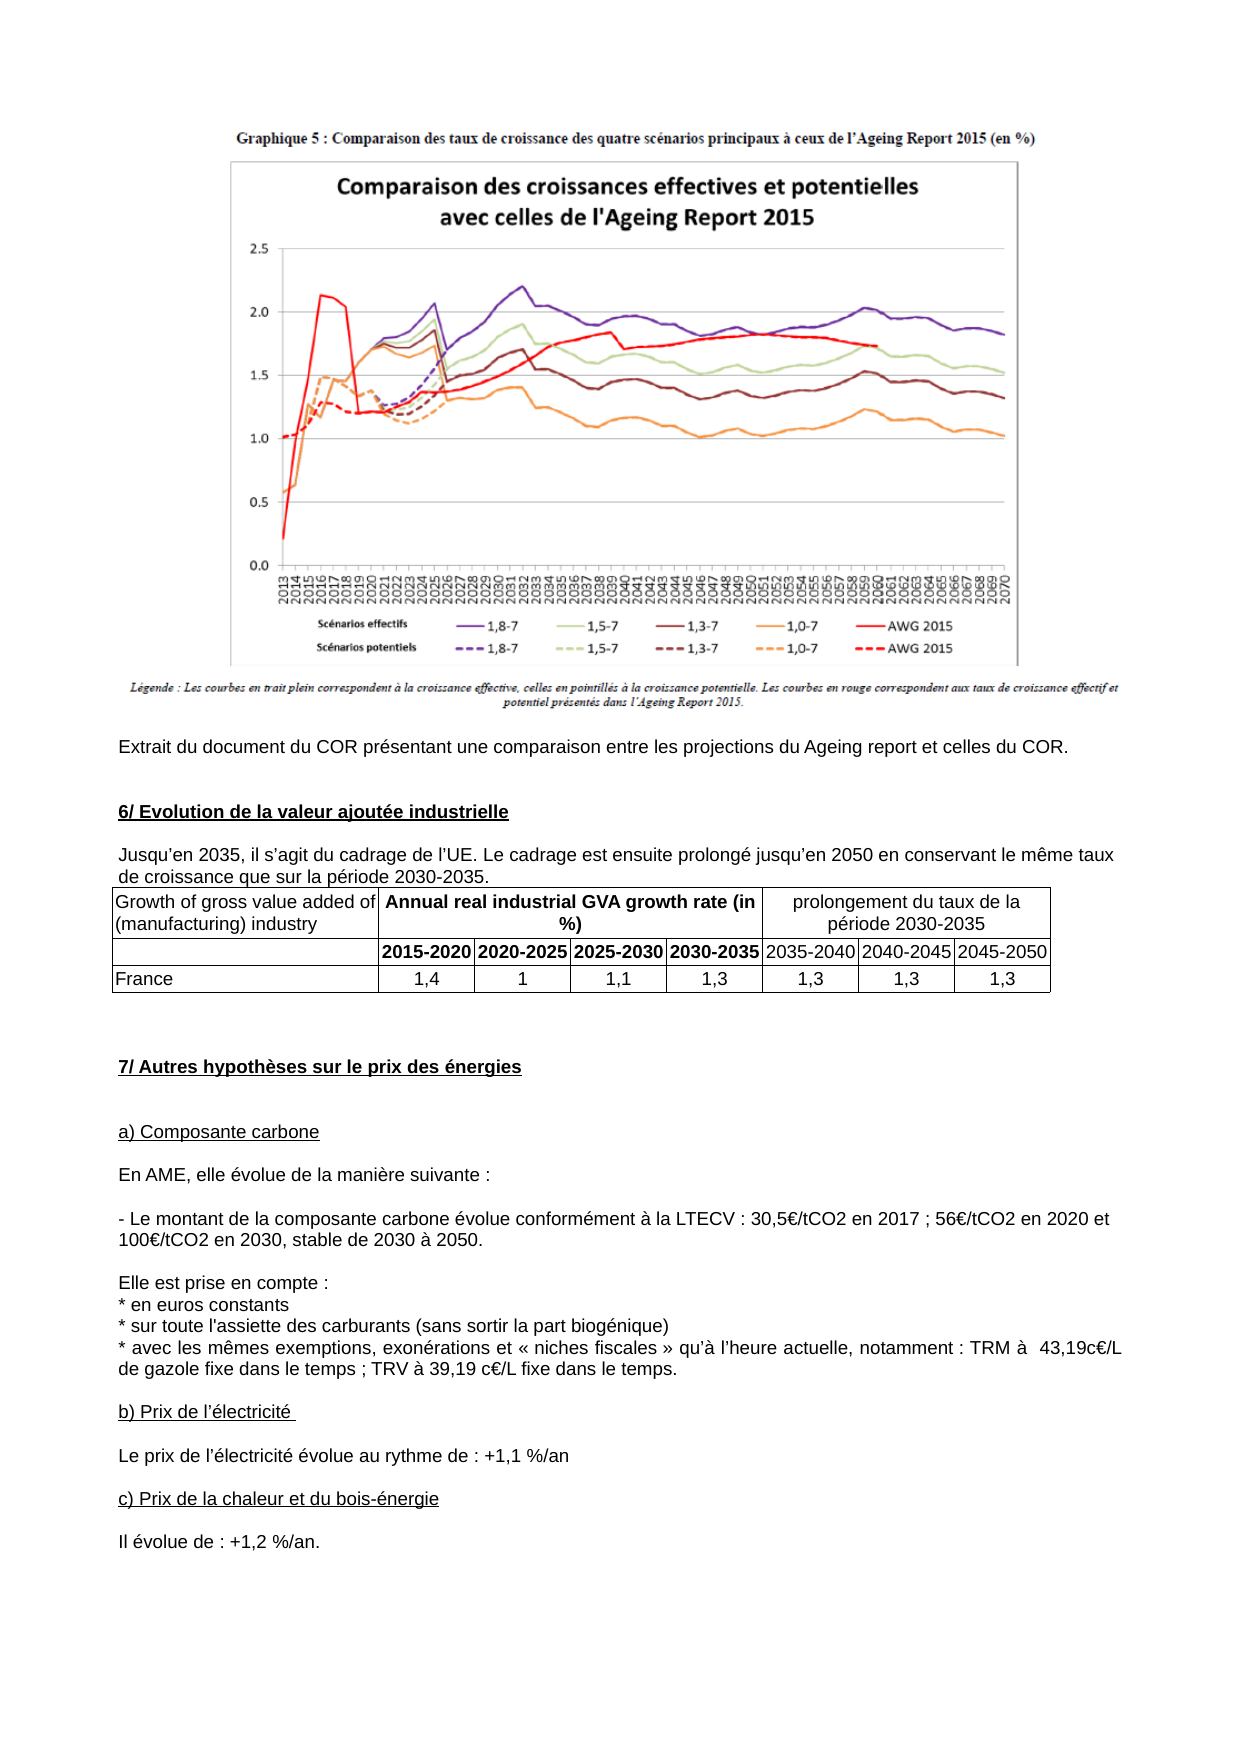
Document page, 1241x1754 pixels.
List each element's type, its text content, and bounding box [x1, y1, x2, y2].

table_cell 2030-2035 [667, 939, 762, 965]
text Elle est prise en compte : [118, 1272, 1122, 1293]
text 7/ Autres hypothèses sur le prix des énergies [118, 1056, 1122, 1078]
text Jusqu’en 2035, il s’agit du cadrage de l’UE. Le cadrage est ensuite prolongé jusqu’en 2050 en conservant le même taux de croissance que sur la période 2030-2035. [118, 844, 1122, 887]
table_cell 1,3 [859, 966, 954, 992]
table_cell 2045-2050 [955, 939, 1050, 965]
table_cell 2025-2030 [571, 939, 666, 965]
table_cell 1,3 [763, 966, 858, 992]
table_cell 2040-2045 [859, 939, 954, 965]
text * en euros constants [118, 1293, 1122, 1315]
text a) Composante carbone [118, 1121, 1122, 1143]
text Il évolue de : +1,2 %/an. [118, 1531, 1122, 1552]
text * sur toute l'assiette des carburants (sans sortir la part biogénique) [118, 1315, 1122, 1337]
table_header prolongement du taux de la période 2030-2035 [763, 888, 1050, 938]
table_cell 1,4 [379, 966, 474, 992]
text * avec les mêmes exemptions, exonérations et « niches fiscales » qu’à l’heure actuelle, notamment : TRM à 43,19c€/L de gazole fixe dans le temps ; TRV à 39,19 c€/L fixe dans le temps. [118, 1337, 1122, 1380]
table_cell 1,3 [955, 966, 1050, 992]
table_header Annual real industrial GVA growth rate (in %) [379, 888, 762, 938]
table_cell France [113, 966, 378, 992]
text c) Prix de la chaleur et du bois-énergie [118, 1488, 1122, 1509]
table_header Growth of gross value added of (manufacturing) industry [113, 888, 378, 938]
text Le prix de l’électricité évolue au rythme de : +1,1 %/an [118, 1444, 1122, 1466]
text - Le montant de la composante carbone évolue conformément à la LTECV : 30,5€/tCO2 en 2017 ; 56€/tCO2 en 2020 et 100€/tCO2 en 2030, stable de 2030 à 2050. [118, 1207, 1122, 1250]
text b) Prix de l’électricité [118, 1401, 1122, 1423]
table_cell 2035-2040 [763, 939, 858, 965]
text Extrait du document du COR présentant une comparaison entre les projections du Ageing report et celles du COR. [118, 736, 1122, 758]
table_cell 2020-2025 [475, 939, 570, 965]
table_cell 1,1 [571, 966, 666, 992]
table_cell [113, 939, 378, 965]
text En AME, elle évolue de la manière suivante : [118, 1164, 1122, 1186]
table_cell 2015-2020 [379, 939, 474, 965]
picture [118, 118, 1123, 715]
table_cell 1,3 [667, 966, 762, 992]
text 6/ Evolution de la valeur ajoutée industrielle [118, 801, 1122, 822]
table_cell 1 [475, 966, 570, 992]
